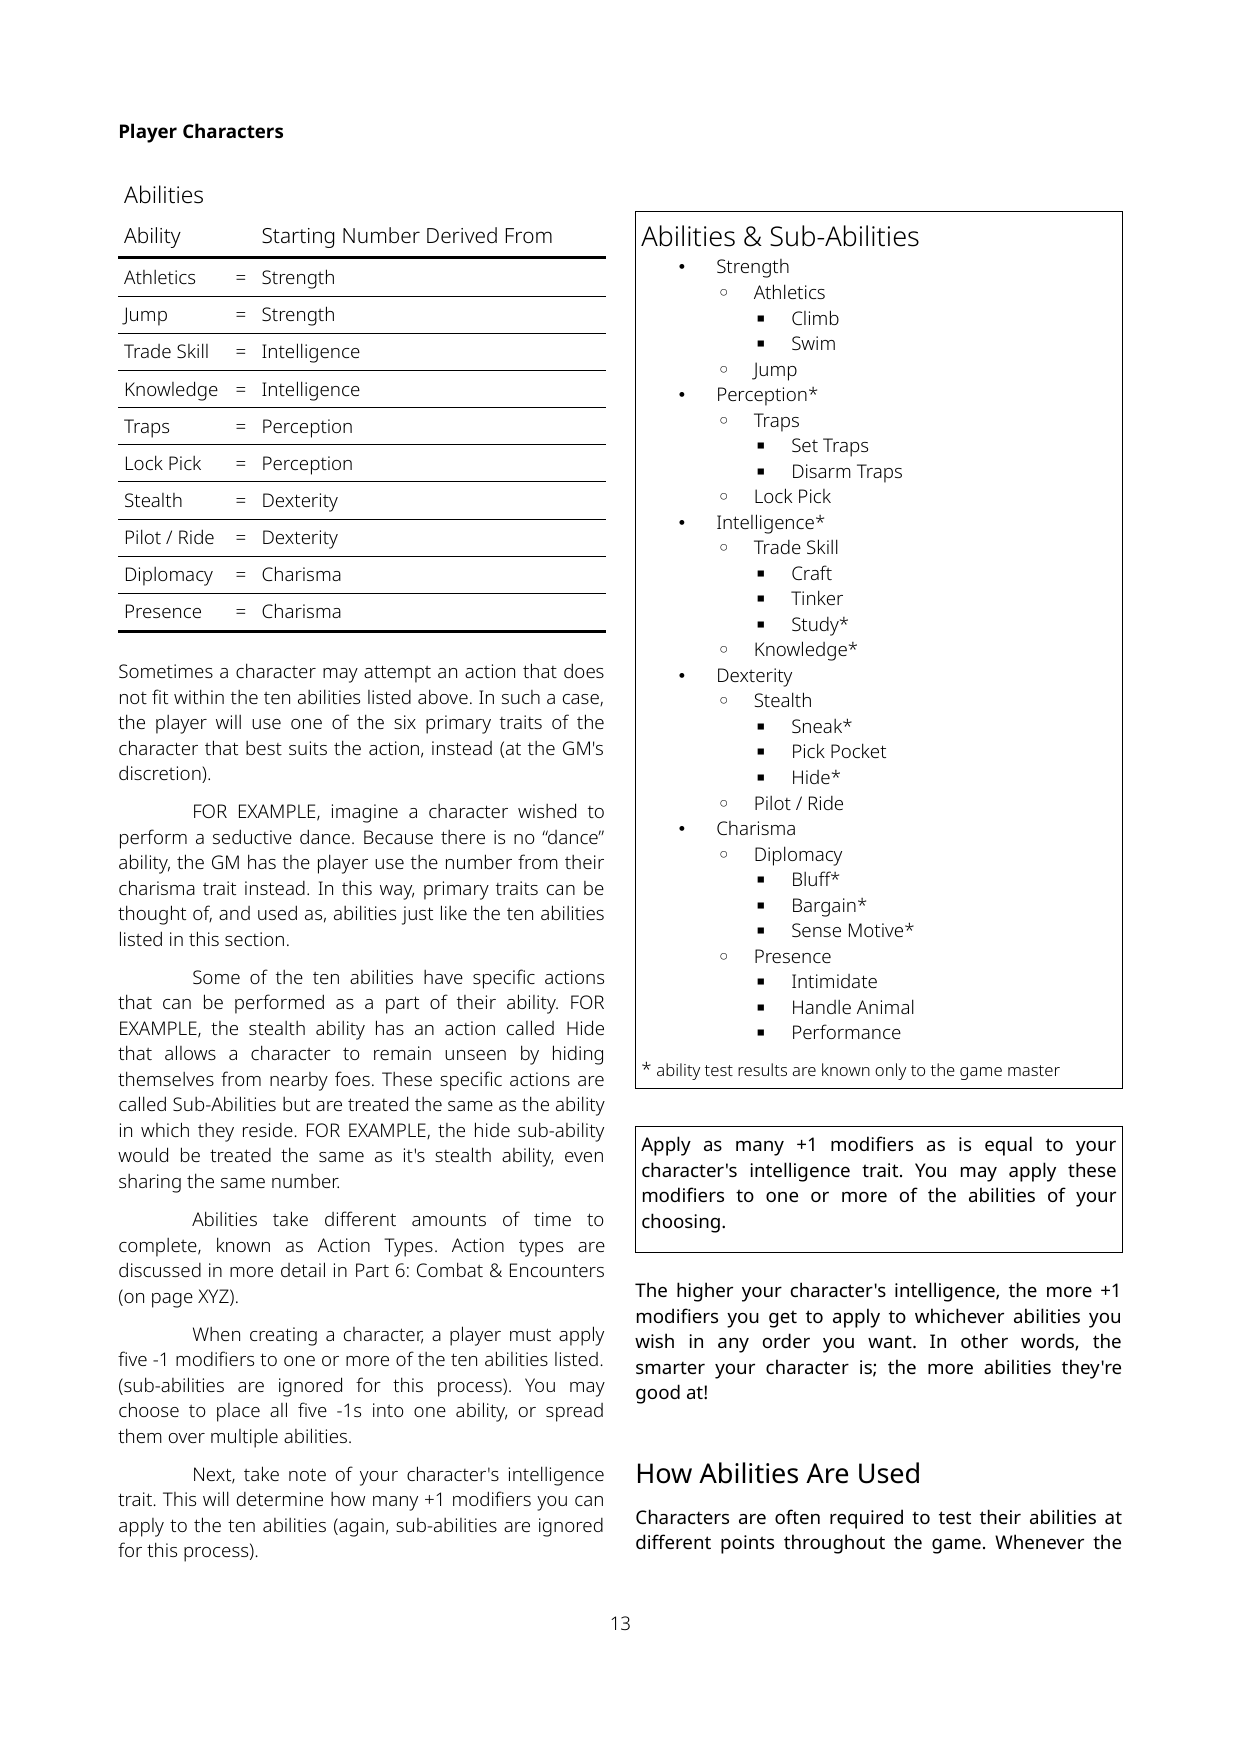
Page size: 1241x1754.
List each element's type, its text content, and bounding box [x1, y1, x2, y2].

table_cell Lock Pick [118, 445, 226, 481]
table_cell Athletics [118, 259, 226, 296]
table_cell Charisma [256, 557, 606, 593]
table_cell Knowledge [118, 371, 226, 407]
table_cell = [226, 297, 256, 333]
text How Abilities Are Used [635, 1418, 1122, 1491]
table_cell Strength [256, 297, 606, 333]
table_cell Diplomacy [118, 557, 226, 593]
table_cell Presence [118, 594, 226, 630]
table_cell = [226, 482, 256, 518]
text Next, take note of your character's intelligence trait. This will determine how many +1 modifiers you can apply to the ten abilities (again, sub-abilities are ignored for this process). [118, 1461, 605, 1563]
table_cell Stealth [118, 482, 226, 518]
table_header Abilities [118, 173, 606, 216]
table_cell * ability test results are known only to the game master [636, 1051, 1122, 1088]
text Some of the ten abilities have specific actions that can be performed as a part of their ability. FOR EXAMPLE, the stealth ability has an action called Hide that allows a character to remain unseen by hiding themselves from nearby foes. These specific actions are called Sub-Abilities but are treated the same as the ability in which they reside. FOR EXAMPLE, the hide sub-ability would be treated the same as it's stealth ability, even sharing the same number. [118, 964, 605, 1194]
table_cell Perception [256, 445, 606, 481]
table_cell = [226, 594, 256, 630]
table_cell Dexterity [256, 482, 606, 518]
table_cell Intelligence [256, 334, 606, 370]
table_cell = [226, 520, 256, 556]
table_cell = [226, 371, 256, 407]
text Characters are often required to test their abilities at different points throughout the game. Whenever the [635, 1504, 1122, 1555]
text Sometimes a character may attempt an action that does not fit within the ten abilities listed above. In such a case, the player will use one of the six primary traits of the character that best suits the action, instead (at the GM's discretion). [118, 633, 605, 786]
table_cell Jump [118, 297, 226, 333]
table_cell Trade Skill [118, 334, 226, 370]
text When creating a character, a player must apply five -1 modifiers to one or more of the ten abilities listed. (sub-abilities are ignored for this process). You may choose to place all five -1s into one ability, or spread them over multiple abilities. [118, 1321, 605, 1448]
table_header Apply as many +1 modifiers as is equal to your character's intelligence trait. You may apply these modifiers to one or more of the abilities of your choosing. [636, 1127, 1122, 1252]
table_cell = [226, 259, 256, 296]
table_cell Starting Number Derived From [256, 216, 606, 256]
table_cell Dexterity [256, 520, 606, 556]
table_header Abilities & Sub-Abilities Strength Athletics Climb Swim Jump Perception* Traps Set Traps Disarm Traps Lock Pick Intelligence* Trade Skill Craft Tinker Study* Knowledge* Dexterity Stealth Sneak* Pick Pocket Hide* Pilot / Ride Charisma Diplomacy Bluff* Bargain* Sense Motive* Presence Intimidate Handle Animal Performance [636, 212, 1122, 1051]
table_cell Pilot / Ride [118, 520, 226, 556]
text FOR EXAMPLE, imagine a character wished to perform a seductive dance. Because there is no “dance” ability, the GM has the player use the number from their charisma trait instead. In this way, primary traits can be thought of, and used as, abilities just like the ten abilities listed in this section. [118, 798, 605, 952]
table_cell = [226, 408, 256, 444]
table_cell = [226, 557, 256, 593]
table_cell Traps [118, 408, 226, 444]
text Abilities take different amounts of time to complete, known as Action Types. Action types are discussed in more detail in Part 6: Combat & Encounters (on page XYZ). [118, 1206, 605, 1308]
table_cell [226, 216, 256, 256]
table_cell = [226, 445, 256, 481]
table_cell = [226, 334, 256, 370]
text The higher your character's intelligence, the more +1 modifiers you get to apply to whichever abilities you wish in any order you want. In other words, the smarter your character is; the more abilities they're good at! [635, 1253, 1122, 1405]
table_cell Charisma [256, 594, 606, 630]
table_cell Strength [256, 259, 606, 296]
table_cell Perception [256, 408, 606, 444]
table_cell Intelligence [256, 371, 606, 407]
table_cell Ability [118, 216, 226, 256]
